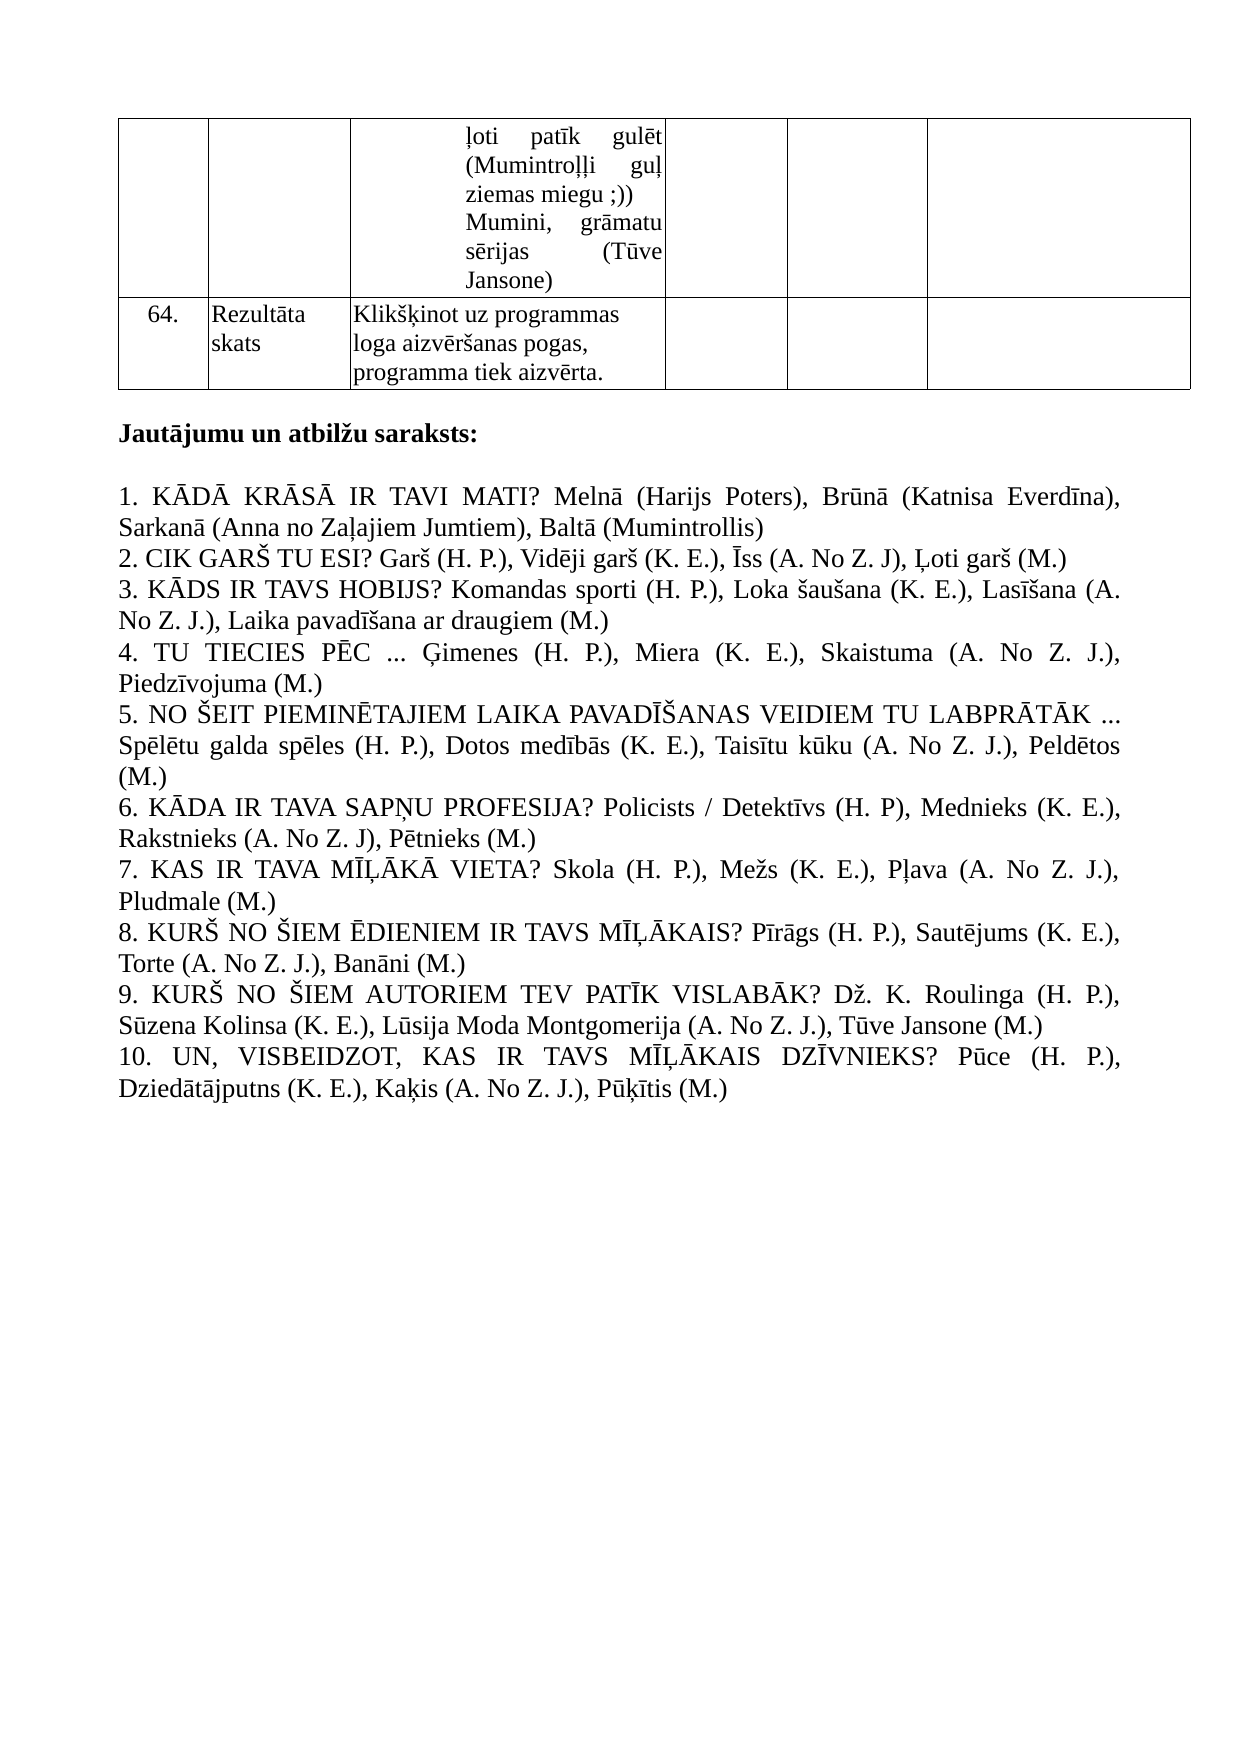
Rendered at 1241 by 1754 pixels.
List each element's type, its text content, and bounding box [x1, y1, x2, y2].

table_cell ļoti patīk gulēt (Mumintroļļi guļ ziemas miegu ;)) 🌊 Mumini, grāmatu sērijas (Tūve Jansone) [351, 119, 665, 297]
text 5. NO ŠEIT PIEMINĒTAJIEM LAIKA PAVADĪŠANAS VEIDIEM TU LABPRĀTĀK ... Spēlētu galda spēles (H. P.), Dotos medībās (K. E.), Taisītu kūku (A. No Z. J.), Peldētos (M.) [118, 698, 1122, 791]
table_cell Klikšķinot uz programmas loga aizvēršanas pogas, programma tiek aizvērta. [351, 298, 665, 389]
text 9. KURŠ NO ŠIEM AUTORIEM TEV PATĪK VISLABĀK? Dž. K. Roulinga (H. P.), Sūzena Kolinsa (K. E.), Lūsija Moda Montgomerija (A. No Z. J.), Tūve Jansone (M.) [118, 978, 1122, 1041]
table_cell [209, 119, 350, 297]
text 8. KURŠ NO ŠIEM ĒDIENIEM IR TAVS MĪĻĀKAIS? Pīrāgs (H. P.), Sautējums (K. E.), Torte (A. No Z. J.), Banāni (M.) [118, 916, 1122, 978]
table_cell [928, 298, 1190, 389]
text 7. KAS IR TAVA MĪĻĀKĀ VIETA? Skola (H. P.), Mežs (K. E.), Pļava (A. No Z. J.), Pludmale (M.) [118, 854, 1122, 916]
table_cell [666, 119, 787, 297]
text Jautājumu un atbilžu saraksts: [118, 418, 1122, 449]
text 10. UN, VISBEIDZOT, KAS IR TAVS MĪĻĀKAIS DZĪVNIEKS? Pūce (H. P.), Dziedātājputns (K. E.), Kaķis (A. No Z. J.), Pūķītis (M.) [118, 1041, 1122, 1103]
table_cell [788, 298, 927, 389]
text 6. KĀDA IR TAVA SAPŅU PROFESIJA? Policists / Detektīvs (H. P), Mednieks (K. E.), Rakstnieks (A. No Z. J), Pētnieks (M.) [118, 791, 1122, 854]
table_cell [666, 298, 787, 389]
table_cell [788, 119, 927, 297]
table_cell [928, 119, 1190, 297]
text 3. KĀDS IR TAVS HOBIJS? Komandas sporti (H. P.), Loka šaušana (K. E.), Lasīšana (A. No Z. J.), Laika pavadīšana ar draugiem (M.) [118, 573, 1122, 636]
text 1. KĀDĀ KRĀSĀ IR TAVI MATI? Melnā (Harijs Poters), Brūnā (Katnisa Everdīna), Sarkanā (Anna no Zaļajiem Jumtiem), Baltā (Mumintrollis) [118, 480, 1122, 542]
text 2. CIK GARŠ TU ESI? Garš (H. P.), Vidēji garš (K. E.), Īss (A. No Z. J), Ļoti garš (M.) [118, 542, 1122, 573]
text 4. TU TIECIES PĒC ... Ģimenes (H. P.), Miera (K. E.), Skaistuma (A. No Z. J.), Piedzīvojuma (M.) [118, 636, 1122, 698]
table_cell [119, 119, 208, 297]
table_cell Rezultāta skats [209, 298, 350, 389]
table_cell 64. [119, 298, 208, 389]
